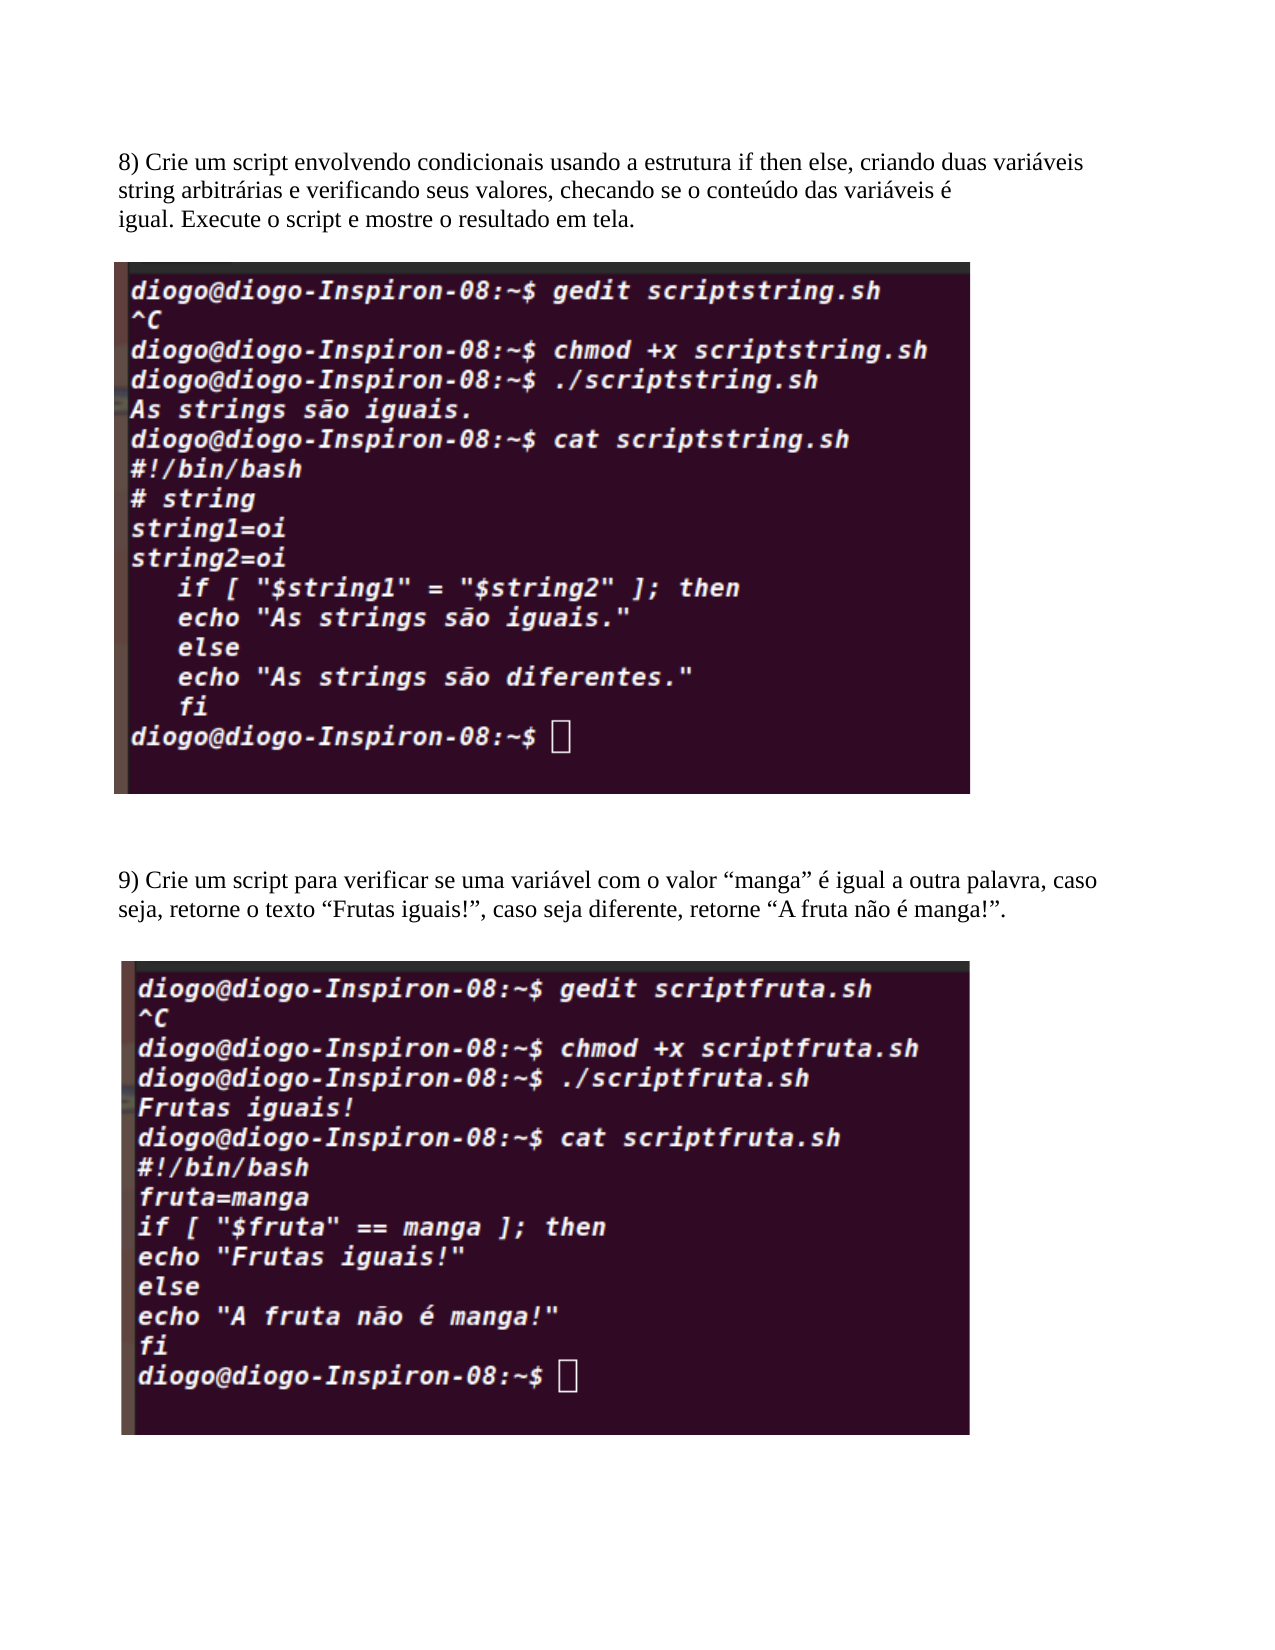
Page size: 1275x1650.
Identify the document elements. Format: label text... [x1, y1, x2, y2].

text string arbitrárias e verificando seus valores, checando se o conteúdo das variáveis é [118, 176, 1157, 204]
picture [114, 262, 971, 794]
picture [121, 961, 970, 1435]
text 8) Crie um script envolvendo condicionais usando a estrutura if then else, criando duas variáveis [118, 147, 1157, 176]
text seja, retorne o texto “Frutas iguais!”, caso seja diferente, retorne “A fruta não é manga!”. [118, 894, 1157, 923]
text igual. Execute o script e mostre o resultado em tela. [118, 204, 1157, 233]
text 9) Crie um script para verificar se uma variável com o valor “manga” é igual a outra palavra, caso [118, 866, 1157, 894]
